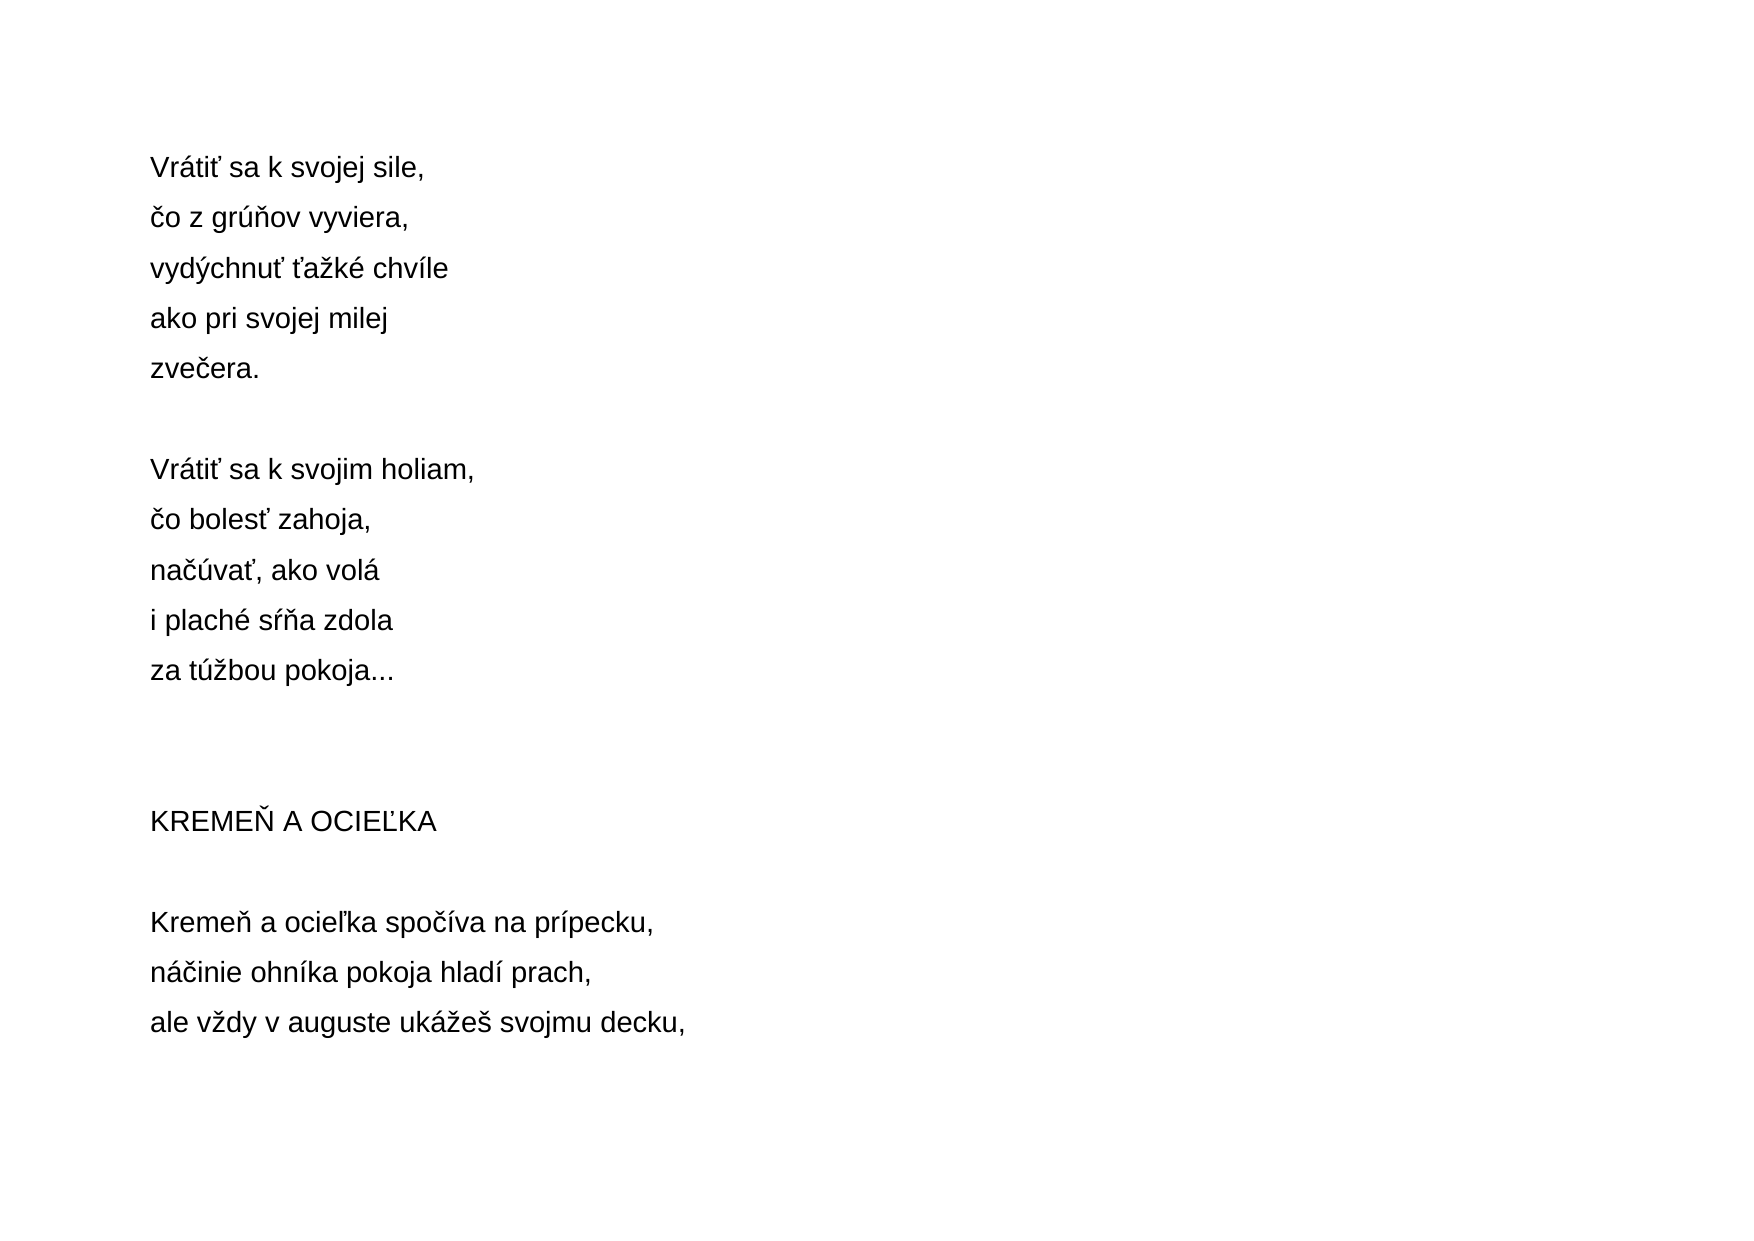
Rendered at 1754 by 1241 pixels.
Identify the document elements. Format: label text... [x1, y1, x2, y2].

text načúvať, ako volá [150, 552, 1243, 586]
text Vrátiť sa k svojim holiam, [150, 452, 1243, 485]
text KREMEŇ A OCIEĽKA [150, 804, 1243, 838]
text Kremeň a ocieľka spočíva na prípecku, [150, 905, 1243, 938]
text náčinie ohníka pokoja hladí prach, [150, 955, 1243, 988]
text za túžbou pokoja... [150, 653, 1243, 687]
text vydýchnuť ťažké chvíle [150, 251, 1243, 284]
text čo z grúňov vyviera, [150, 200, 1243, 234]
text Vrátiť sa k svojej sile, [150, 150, 1243, 183]
text zvečera. [150, 351, 1243, 385]
text ale vždy v auguste ukážeš svojmu decku, [150, 1005, 1243, 1039]
text i plaché sŕňa zdola [150, 603, 1243, 636]
text ako pri svojej milej [150, 301, 1243, 334]
text čo bolesť zahoja, [150, 502, 1243, 536]
